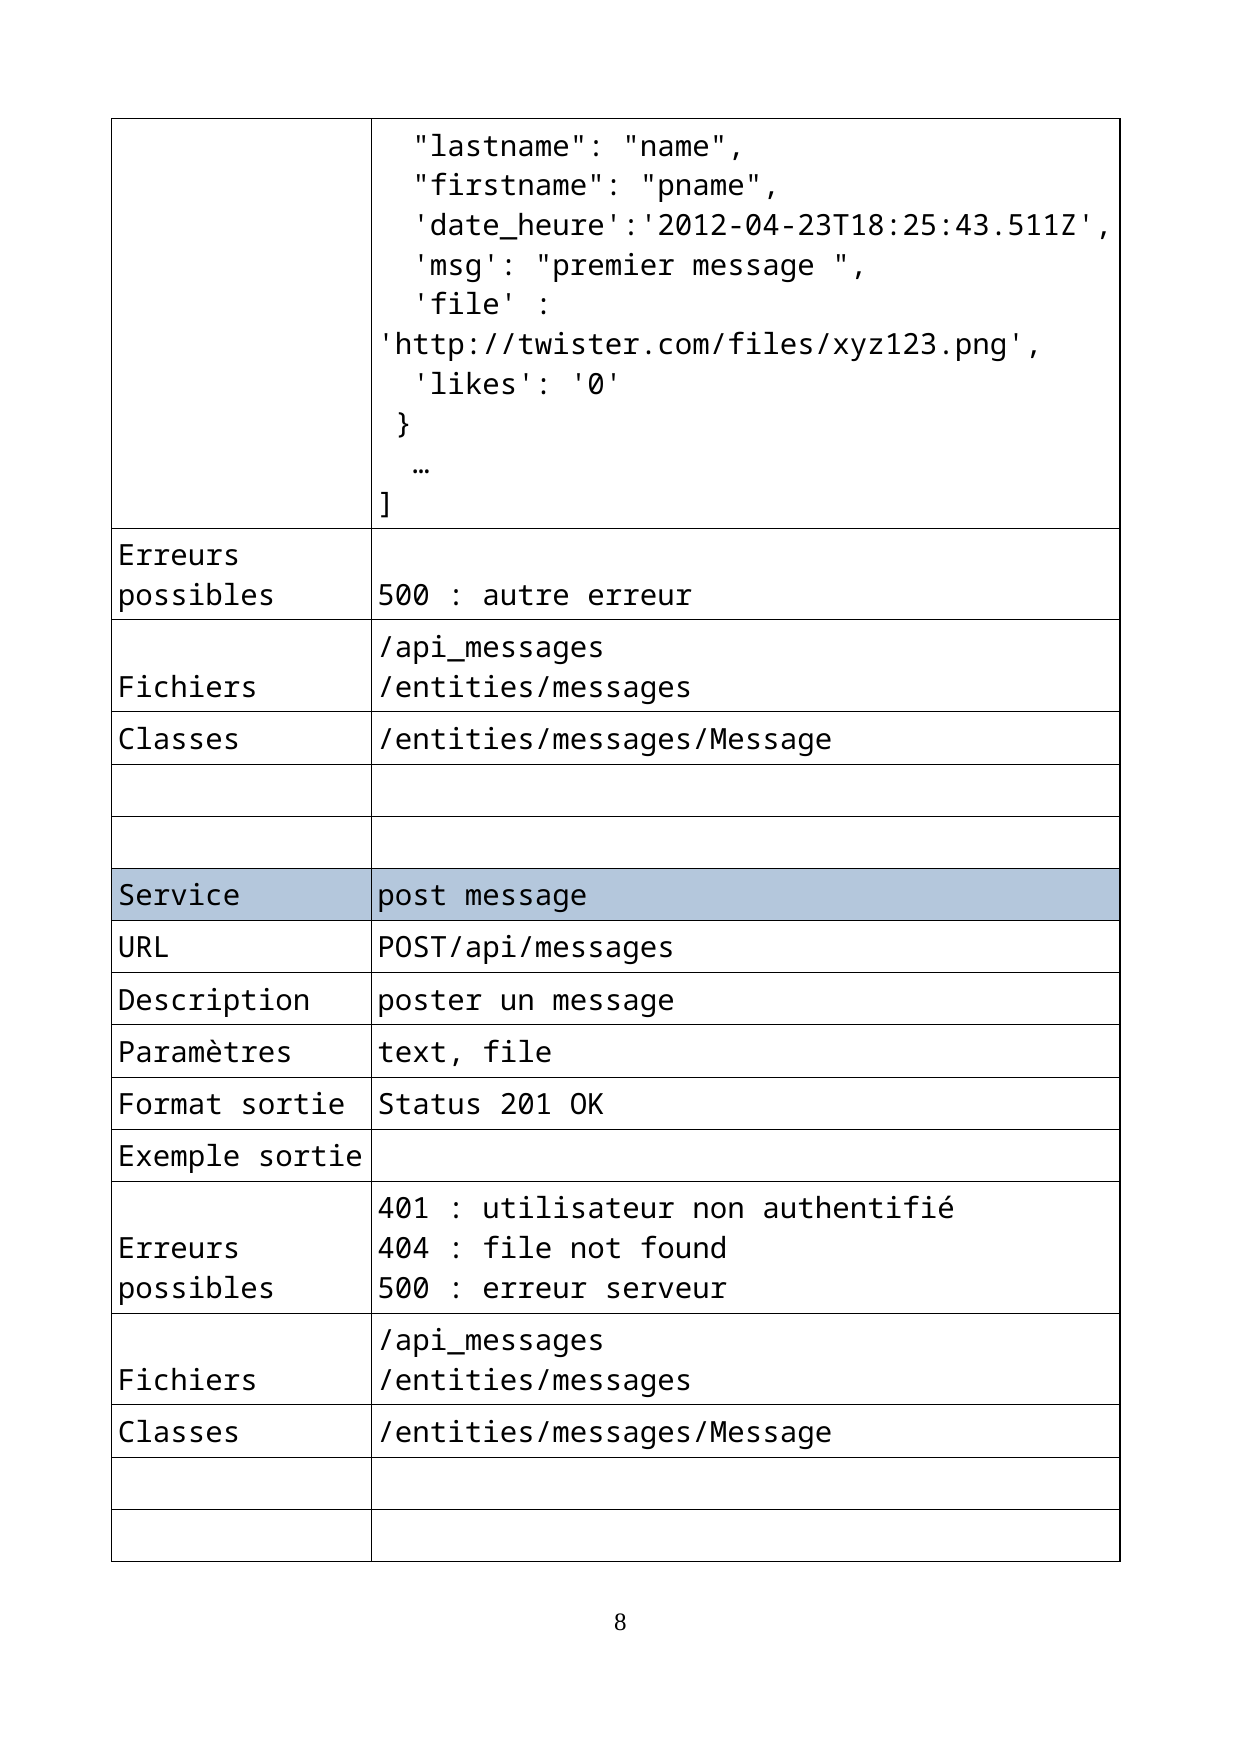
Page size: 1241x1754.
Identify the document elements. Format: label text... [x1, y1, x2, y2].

table_cell poster un message [372, 973, 1119, 1024]
table_cell Fichiers [112, 620, 371, 711]
table_cell [372, 1130, 1119, 1181]
table_cell Paramètres [112, 1025, 371, 1077]
table_cell "lastname": "name", "firstname": "pname", 'date_heure':'2012-04-23T18:25:43.511Z', 'msg': "premier message ", 'file' : 'http://twister.com/files/xyz123.png', 'likes': '0' } … ] [372, 119, 1119, 527]
table_cell [112, 119, 371, 527]
table_cell 500 : autre erreur [372, 529, 1119, 619]
table_cell Format sortie [112, 1078, 371, 1129]
table_cell [112, 817, 371, 868]
table_cell /entities/messages/Message [372, 1405, 1119, 1457]
table_cell /entities/messages/Message [372, 712, 1119, 763]
table_cell [372, 1458, 1119, 1509]
table_cell Fichiers [112, 1314, 371, 1404]
table_cell Exemple sortie [112, 1130, 371, 1181]
table_cell text, file [372, 1025, 1119, 1077]
table_cell Classes [112, 1405, 371, 1457]
table_cell post message [372, 869, 1119, 920]
table_cell [372, 765, 1119, 816]
table_cell [112, 1510, 371, 1561]
table_cell Service [112, 869, 371, 920]
table_cell Erreurs possibles [112, 529, 371, 619]
table_cell URL [112, 921, 371, 972]
table_cell /api_messages /entities/messages [372, 1314, 1119, 1404]
table_cell Erreurs possibles [112, 1182, 371, 1312]
table_cell [112, 765, 371, 816]
table_cell /api_messages /entities/messages [372, 620, 1119, 711]
table_cell 401 : utilisateur non authentifié 404 : file not found 500 : erreur serveur [372, 1182, 1119, 1312]
table_cell [112, 1458, 371, 1509]
table_cell Classes [112, 712, 371, 763]
table_cell POST/api/messages [372, 921, 1119, 972]
table_cell Status 201 OK [372, 1078, 1119, 1129]
table_cell [372, 817, 1119, 868]
table_cell Description [112, 973, 371, 1024]
table_cell [372, 1510, 1119, 1561]
